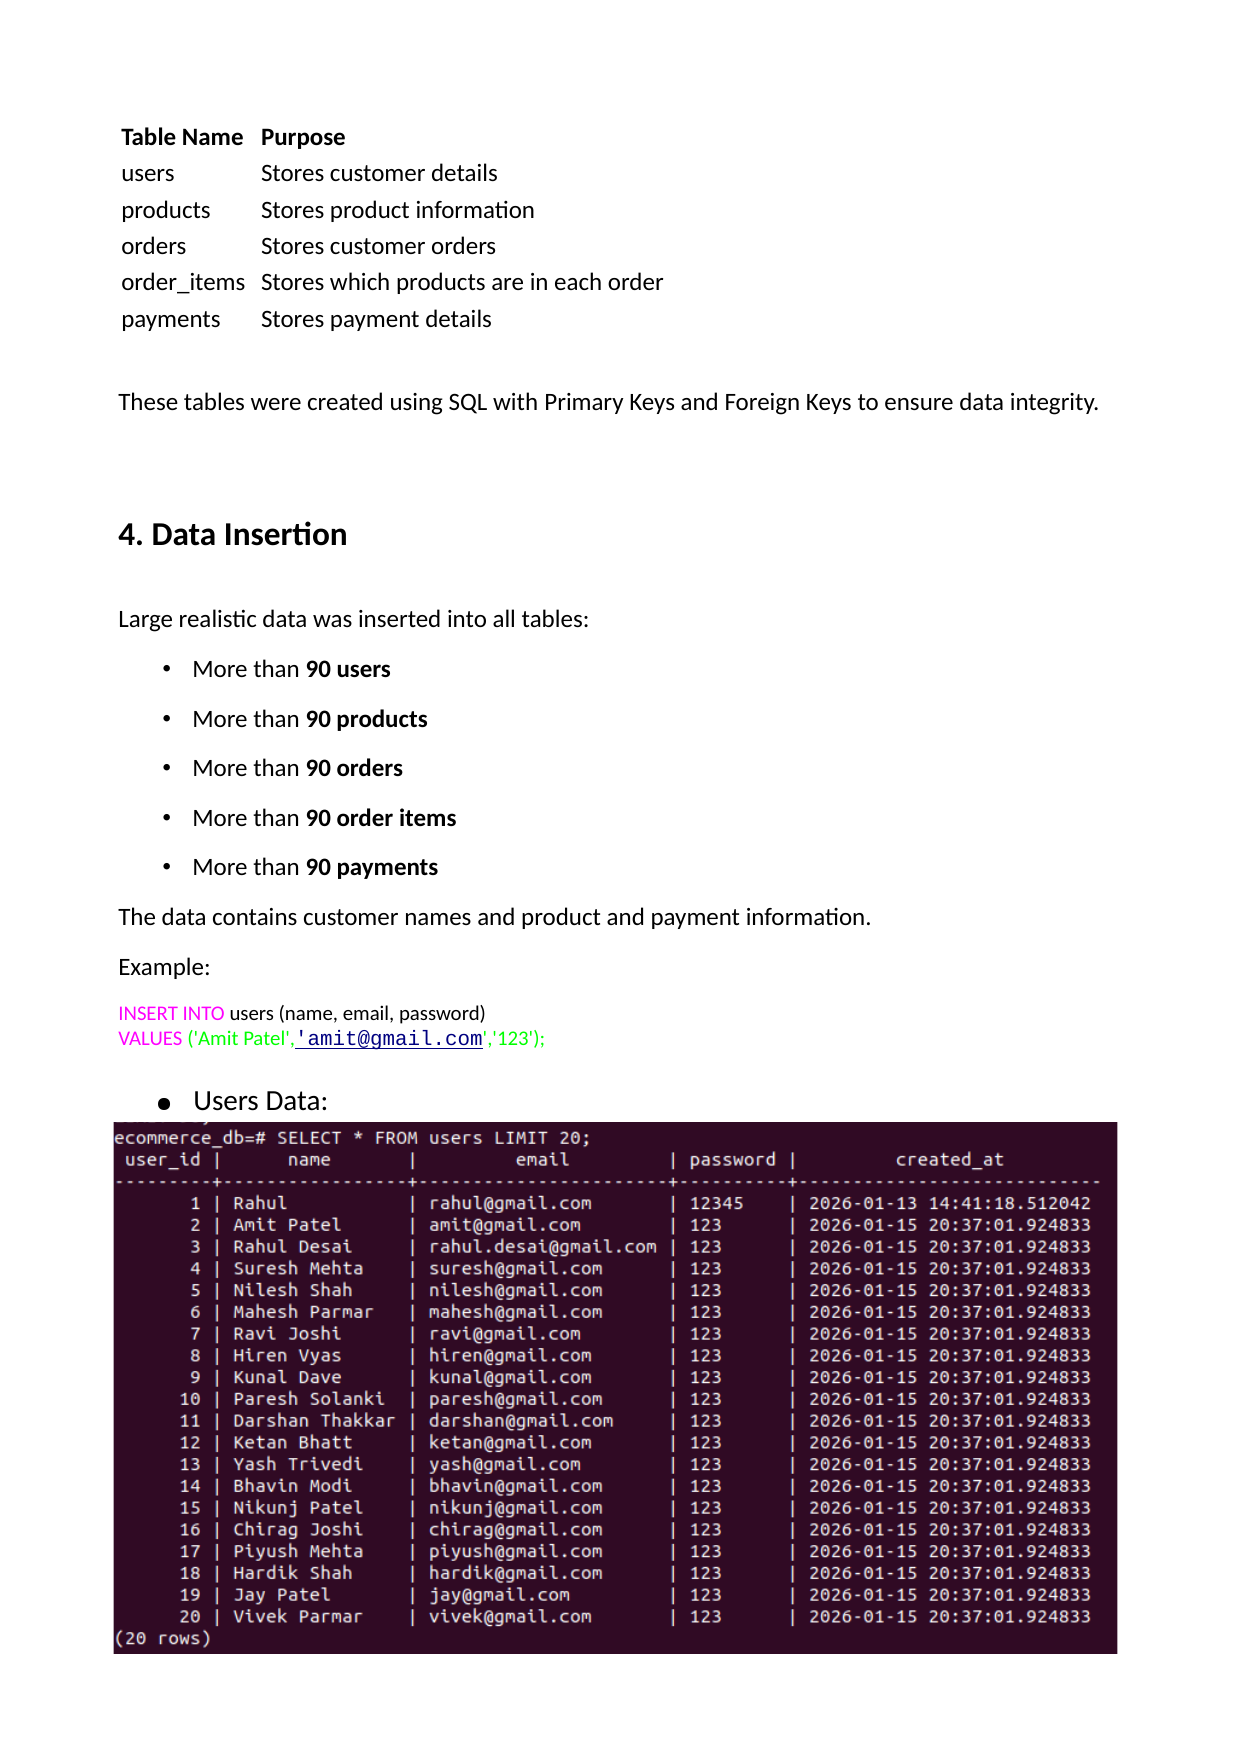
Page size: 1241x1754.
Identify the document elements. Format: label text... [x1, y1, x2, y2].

table_cell order_items [118, 264, 258, 300]
subtitle 4. Data Insertion [118, 513, 1122, 554]
list More than 90 orders [162, 752, 1122, 783]
text Example: [118, 951, 1122, 981]
text The data contains customer names and product and payment information. [118, 901, 1122, 932]
text VALUES ('Amit Patel','amit@gmail.com','123'); [118, 1026, 1122, 1052]
text INSERT INTO users (name, email, password) [118, 1000, 1122, 1026]
table_header Table Name [118, 118, 258, 154]
list More than 90 products [162, 703, 1122, 733]
table_cell orders [118, 227, 258, 263]
list More than 90 order items [162, 802, 1122, 832]
table_header Purpose [258, 118, 667, 154]
table_cell Stores customer orders [258, 227, 667, 263]
list More than 90 payments [162, 851, 1122, 882]
table_cell payments [118, 300, 258, 336]
list Users Data: [156, 1082, 1122, 1117]
table_cell products [118, 191, 258, 227]
table_cell Stores product information [258, 191, 667, 227]
picture [113, 1122, 1118, 1654]
list More than 90 users [162, 653, 1122, 684]
text These tables were created using SQL with Primary Keys and Foreign Keys to ensure data integrity. [118, 386, 1122, 416]
text Large realistic data was inserted into all tables: [118, 603, 1122, 634]
table_cell Stores which products are in each order [258, 264, 667, 300]
table_cell users [118, 155, 258, 191]
table_cell Stores payment details [258, 300, 667, 336]
table_cell Stores customer details [258, 155, 667, 191]
